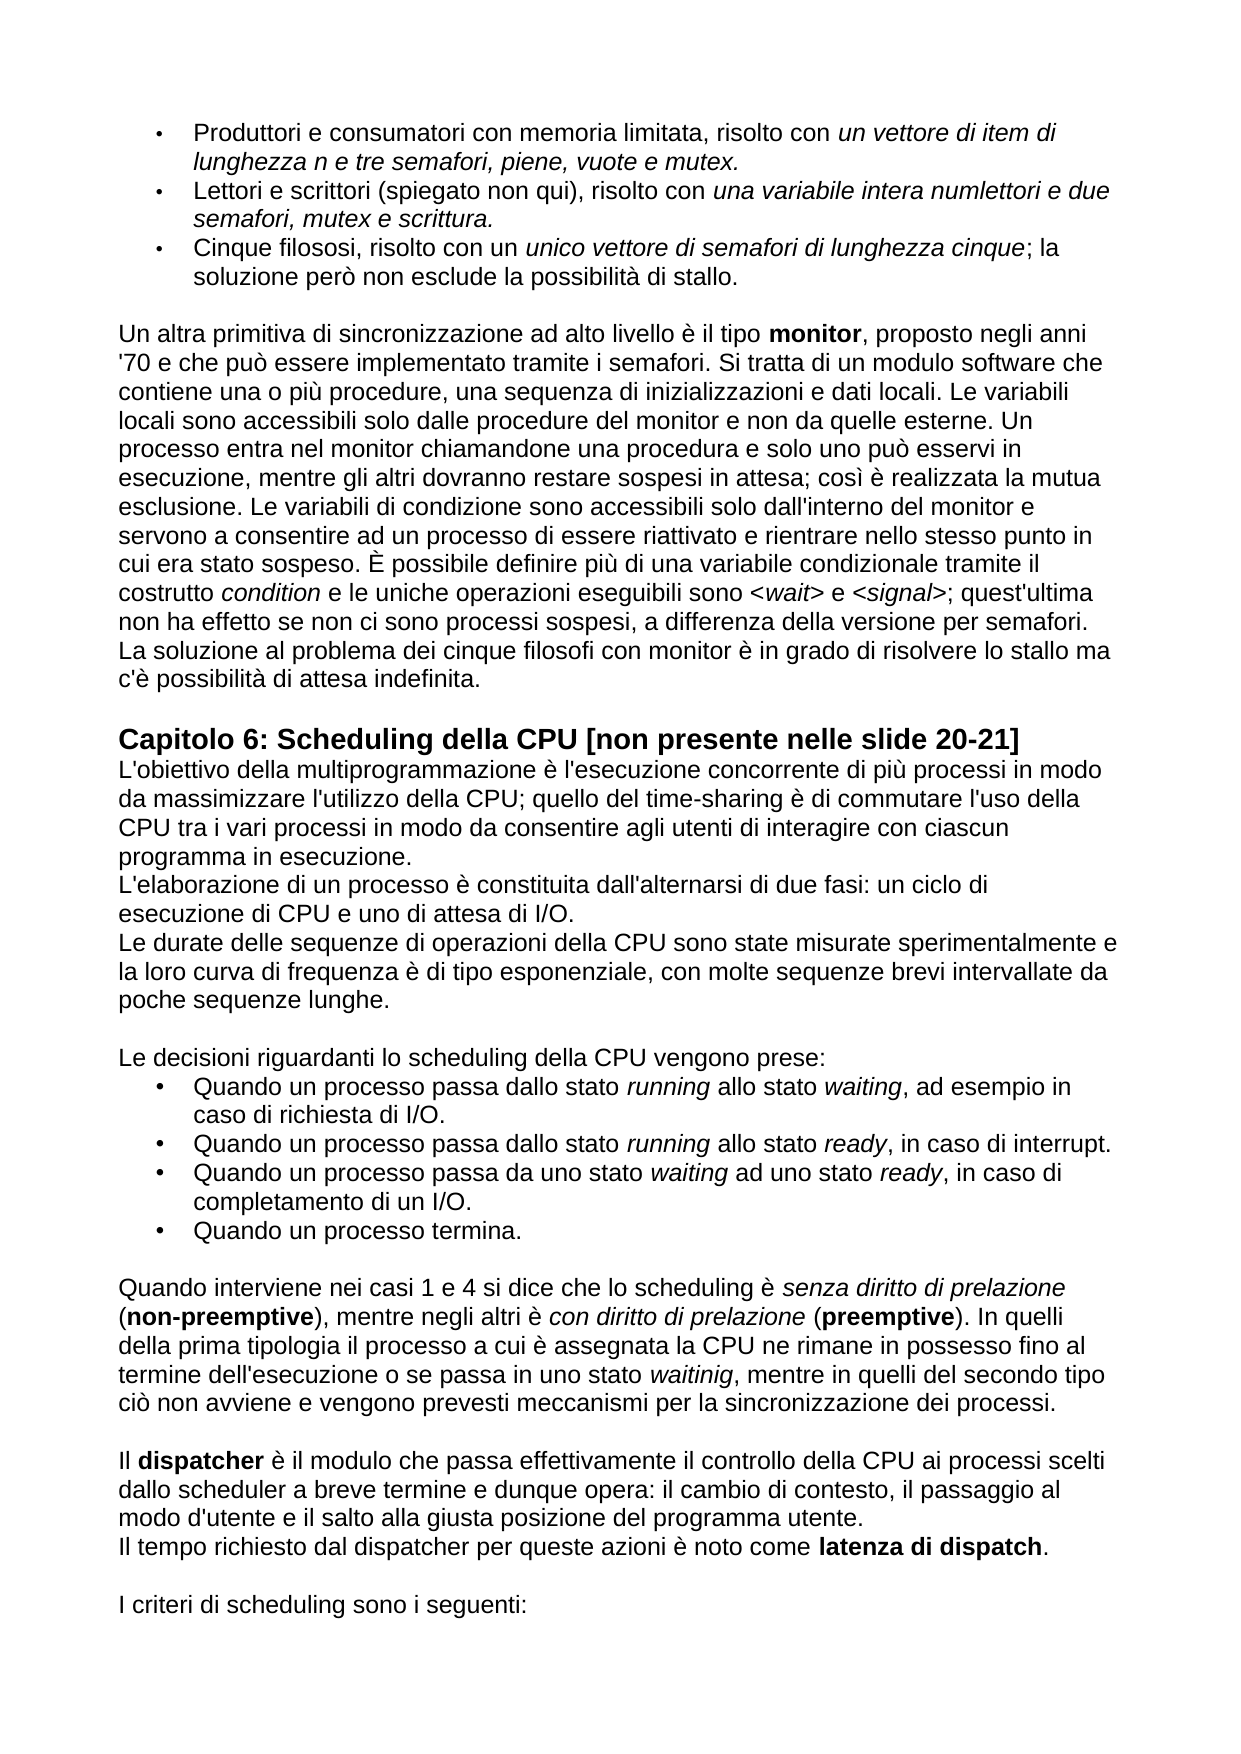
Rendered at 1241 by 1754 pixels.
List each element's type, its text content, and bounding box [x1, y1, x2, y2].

text Quando interviene nei casi 1 e 4 si dice che lo scheduling è senza diritto di prelazione (non-preemptive), mentre negli altri è con diritto di prelazione (preemptive). In quelli della prima tipologia il processo a cui è assegnata la CPU ne rimane in possesso fino al termine dell'esecuzione o se passa in uno stato waitinig, mentre in quelli del secondo tipo ciò non avviene e vengono prevesti meccanismi per la sincronizzazione dei processi. [118, 1273, 1122, 1417]
text Un altra primitiva di sincronizzazione ad alto livello è il tipo monitor, proposto negli anni '70 e che può essere implementato tramite i semafori. Si tratta di un modulo software che contiene una o più procedure, una sequenza di inizializzazioni e dati locali. Le variabili locali sono accessibili solo dalle procedure del monitor e non da quelle esterne. Un processo entra nel monitor chiamandone una procedura e solo uno può esservi in esecuzione, mentre gli altri dovranno restare sospesi in attesa; così è realizzata la mutua esclusione. Le variabili di condizione sono accessibili solo dall'interno del monitor e servono a consentire ad un processo di essere riattivato e rientrare nello stesso punto in cui era stato sospeso. È possibile definire più di una variabile condizionale tramite il costrutto condition e le uniche operazioni eseguibili sono <wait> e <signal>; quest'ultima non ha effetto se non ci sono processi sospesi, a differenza della versione per semafori. [118, 319, 1122, 636]
list Quando un processo passa da uno stato waiting ad uno stato ready, in caso di completamento di un I/O. [156, 1158, 1122, 1216]
list Produttori e consumatori con memoria limitata, risolto con un vettore di item di lunghezza n e tre semafori, piene, vuote e mutex. [156, 118, 1122, 176]
list Quando un processo passa dallo stato running allo stato ready, in caso di interrupt. [156, 1129, 1122, 1158]
list Cinque filososi, risolto con un unico vettore di semafori di lunghezza cinque; la soluzione però non esclude la possibilità di stallo. [156, 233, 1122, 291]
text La soluzione al problema dei cinque filosofi con monitor è in grado di risolvere lo stallo ma c'è possibilità di attesa indefinita. [118, 636, 1122, 693]
text Capitolo 6: Scheduling della CPU [non presente nelle slide 20-21] [118, 722, 1122, 755]
text Le decisioni riguardanti lo scheduling della CPU vengono prese: [118, 1043, 1122, 1072]
text I criteri di scheduling sono i seguenti: [118, 1589, 1122, 1618]
list Quando un processo passa dallo stato running allo stato waiting, ad esempio in caso di richiesta di I/O. [156, 1072, 1122, 1129]
text L'elaborazione di un processo è constituita dall'alternarsi di due fasi: un ciclo di esecuzione di CPU e uno di attesa di I/O. [118, 870, 1122, 928]
text Il tempo richiesto dal dispatcher per queste azioni è noto come latenza di dispatch. [118, 1532, 1122, 1561]
text Il dispatcher è il modulo che passa effettivamente il controllo della CPU ai processi scelti dallo scheduler a breve termine e dunque opera: il cambio di contesto, il passaggio al modo d'utente e il salto alla giusta posizione del programma utente. [118, 1446, 1122, 1532]
text L'obiettivo della multiprogrammazione è l'esecuzione concorrente di più processi in modo da massimizzare l'utilizzo della CPU; quello del time-sharing è di commutare l'uso della CPU tra i vari processi in modo da consentire agli utenti di interagire con ciascun programma in esecuzione. [118, 755, 1122, 870]
list Quando un processo termina. [156, 1216, 1122, 1244]
list Lettori e scrittori (spiegato non qui), risolto con una variabile intera numlettori e due semafori, mutex e scrittura. [156, 176, 1122, 233]
text Le durate delle sequenze di operazioni della CPU sono state misurate sperimentalmente e la loro curva di frequenza è di tipo esponenziale, con molte sequenze brevi intervallate da poche sequenze lunghe. [118, 928, 1122, 1014]
